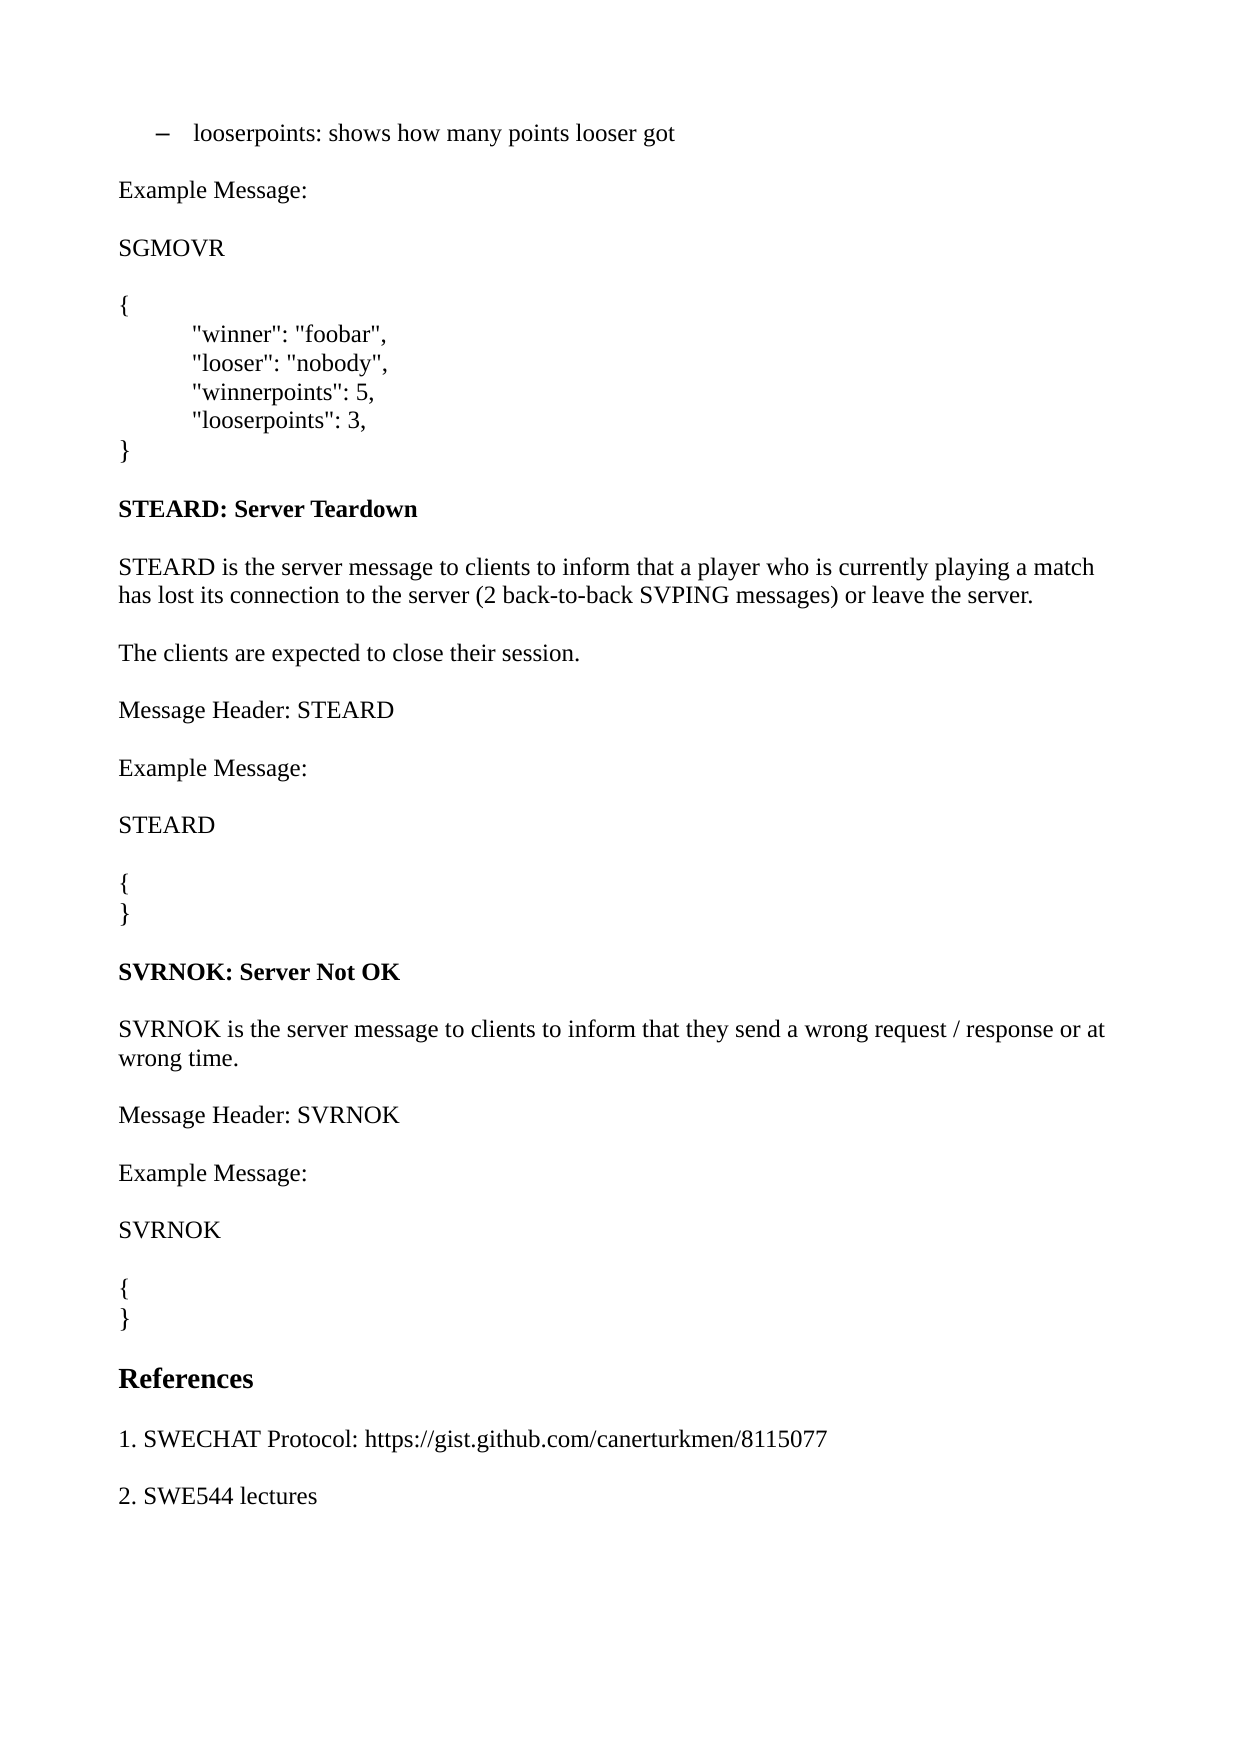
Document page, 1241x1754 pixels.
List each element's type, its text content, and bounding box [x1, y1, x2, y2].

list looserpoints: shows how many points looser got [156, 118, 1122, 147]
text SVRNOK [118, 1215, 1122, 1244]
text Example Message: [118, 176, 1122, 204]
text "looserpoints": 3, [118, 406, 1122, 434]
text Example Message: [118, 1158, 1122, 1187]
text "winner": "foobar", [118, 319, 1122, 348]
text The clients are expected to close their session. [118, 638, 1122, 667]
text } [118, 434, 1122, 466]
text 1. SWECHAT Protocol: https://gist.github.com/canerturkmen/8115077 [118, 1424, 1122, 1453]
text SVRNOK is the server message to clients to inform that they send a wrong request / response or at wrong time. [118, 1014, 1122, 1072]
text 2. SWE544 lectures [118, 1481, 1122, 1510]
text Example Message: [118, 753, 1122, 782]
text } [118, 1302, 1122, 1333]
text { [118, 868, 1122, 897]
text Message Header: STEARD [118, 696, 1122, 724]
text "winnerpoints": 5, [118, 377, 1122, 406]
text STEARD [118, 811, 1122, 839]
text Message Header: SVRNOK [118, 1100, 1122, 1129]
text STEARD: Server Teardown [118, 494, 1122, 523]
text { [118, 291, 1122, 319]
text "looser": "nobody", [118, 348, 1122, 377]
text { [118, 1273, 1122, 1302]
text } [118, 897, 1122, 928]
text STEARD is the server message to clients to inform that a player who is currently playing a match has lost its connection to the server (2 back-to-back SVPING messages) or leave the server. [118, 552, 1122, 609]
text References [118, 1362, 1122, 1395]
text SGMOVR [118, 233, 1122, 262]
text SVRNOK: Server Not OK [118, 957, 1122, 985]
